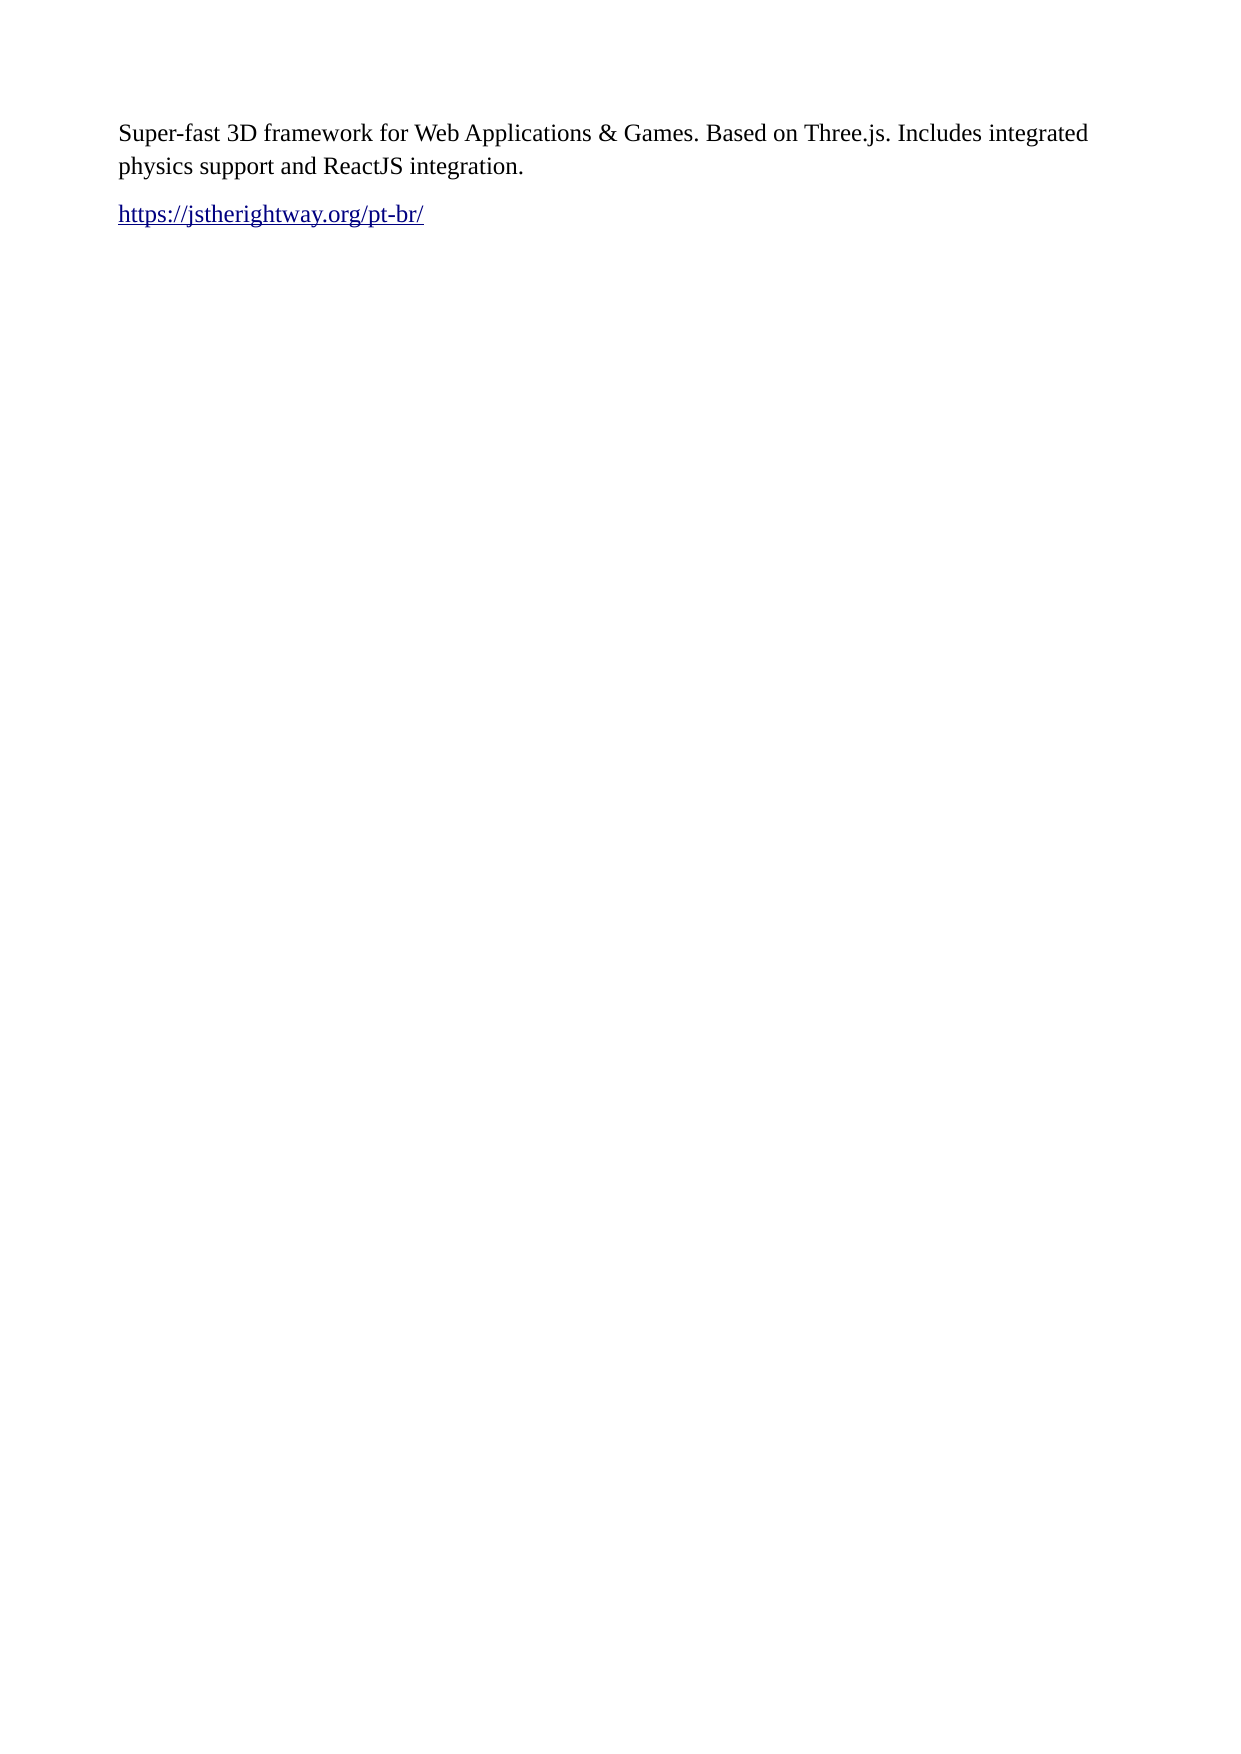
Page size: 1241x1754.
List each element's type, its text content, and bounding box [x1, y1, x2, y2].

text Super-fast 3D framework for Web Applications & Games. Based on Three.js. Includes integrated physics support and ReactJS integration. [118, 118, 1122, 180]
text https://jstherightway.org/pt-br/ [118, 199, 1122, 227]
